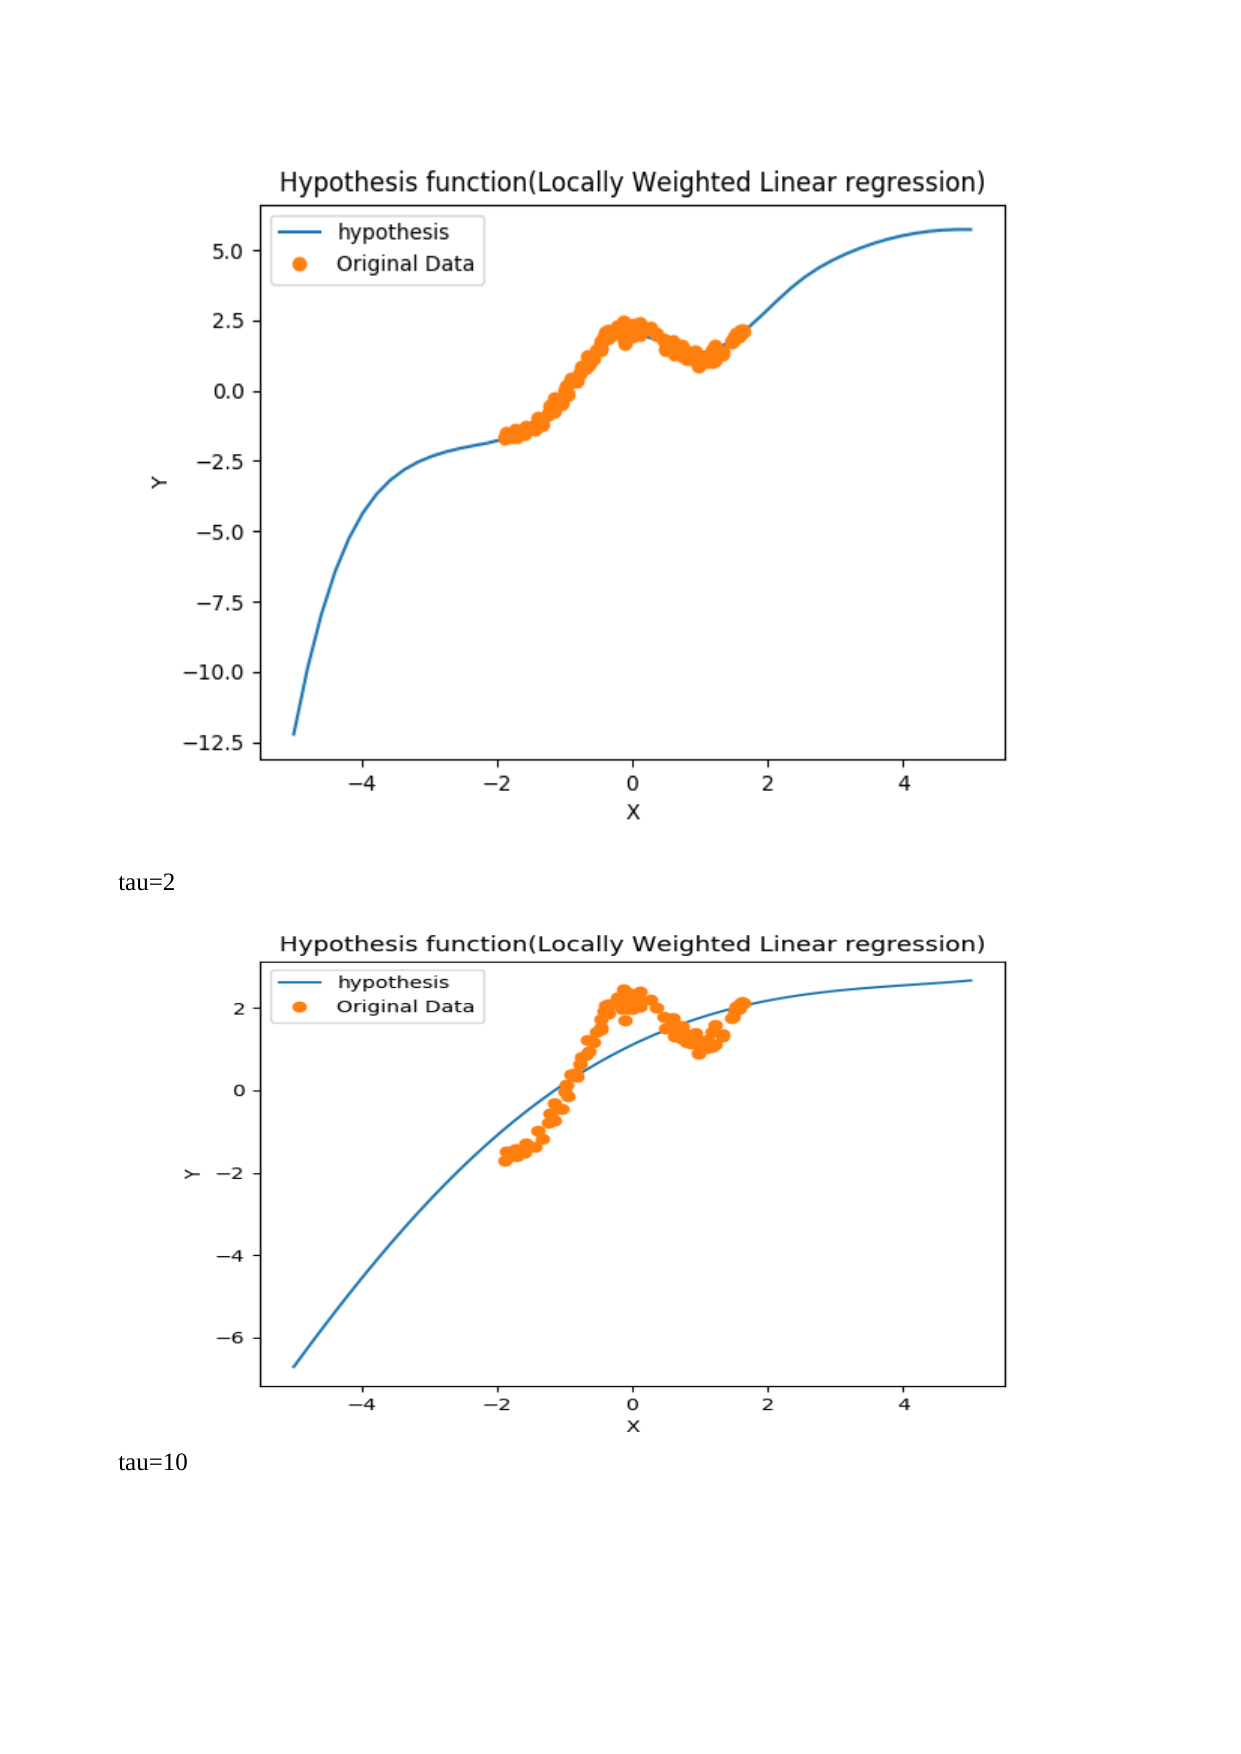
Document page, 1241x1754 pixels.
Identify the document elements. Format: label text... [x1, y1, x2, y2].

picture [140, 895, 1100, 1447]
picture [140, 118, 1100, 839]
text tau=2 [118, 867, 1122, 896]
text tau=10 [118, 1034, 1122, 1476]
